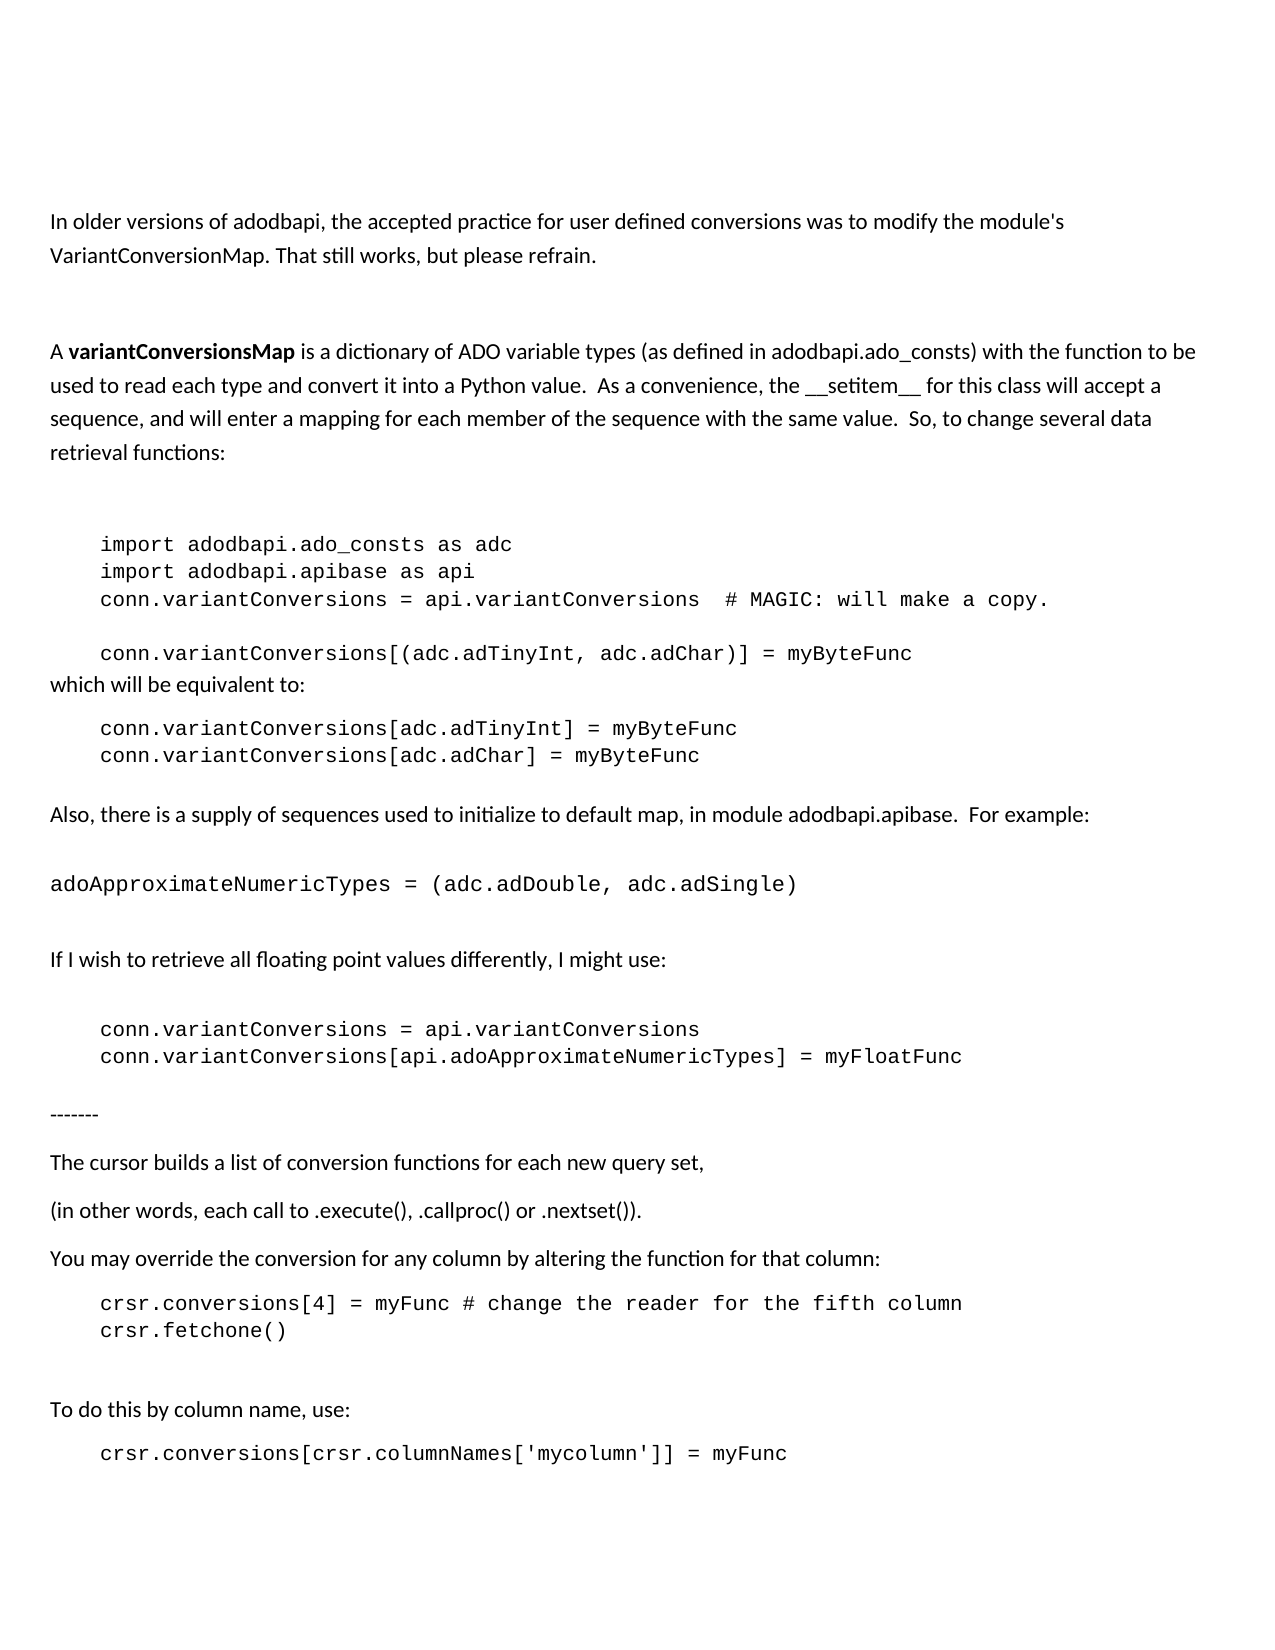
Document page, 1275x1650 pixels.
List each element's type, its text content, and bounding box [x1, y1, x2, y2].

text A variantConversionsMap is a dictionary of ADO variable types (as defined in adodbapi.ado_consts) with the function to be used to read each type and convert it into a Python value. As a convenience, the __setitem__ for this class will accept a sequence, and will enter a mapping for each member of the sequence with the same value. So, to change several data retrieval functions: [50, 337, 1201, 466]
text import adodbapi.ado_consts as adc [50, 534, 1201, 558]
text conn.variantConversions[(adc.adTinyInt, adc.adChar)] = myByteFunc [50, 643, 1201, 667]
text Also, there is a supply of sequences used to initialize to default map, in module adodbapi.apibase. For example: [50, 800, 1201, 828]
text conn.variantConversions[adc.adTinyInt] = myByteFunc [50, 718, 1201, 742]
text conn.variantConversions = api.variantConversions [50, 1018, 1201, 1042]
text adoApproximateNumericTypes = (adc.adDouble, adc.adSingle) [50, 873, 1201, 897]
text (in other words, each call to .execute(), .callproc() or .nextset()). [50, 1196, 1201, 1224]
text If I wish to retrieve all floating point values differently, I might use: [50, 946, 1201, 974]
text You may override the conversion for any column by altering the function for that column: [50, 1244, 1201, 1272]
text crsr.conversions[crsr.columnNames['mycolumn']] = myFunc [50, 1443, 1201, 1467]
text To do this by column name, use: [50, 1395, 1201, 1423]
text conn.variantConversions[adc.adChar] = myByteFunc [50, 745, 1201, 769]
text crsr.conversions[4] = myFunc # change the reader for the fifth column [50, 1293, 1201, 1316]
text conn.variantConversions[api.adoApproximateNumericTypes] = myFloatFunc [50, 1046, 1201, 1069]
text The cursor builds a list of conversion functions for each new query set, [50, 1148, 1201, 1176]
text import adodbapi.apibase as api [50, 561, 1201, 585]
text conn.variantConversions = api.variantConversions # MAGIC: will make a copy. [50, 588, 1201, 612]
text which will be equivalent to: [50, 670, 1201, 698]
text crsr.fetchone() [50, 1320, 1201, 1343]
text In older versions of adodbapi, the accepted practice for user defined conversions was to modify the module's VariantConversionMap. That still works, but please refrain. [50, 207, 1201, 269]
text ------- [50, 1100, 1201, 1128]
